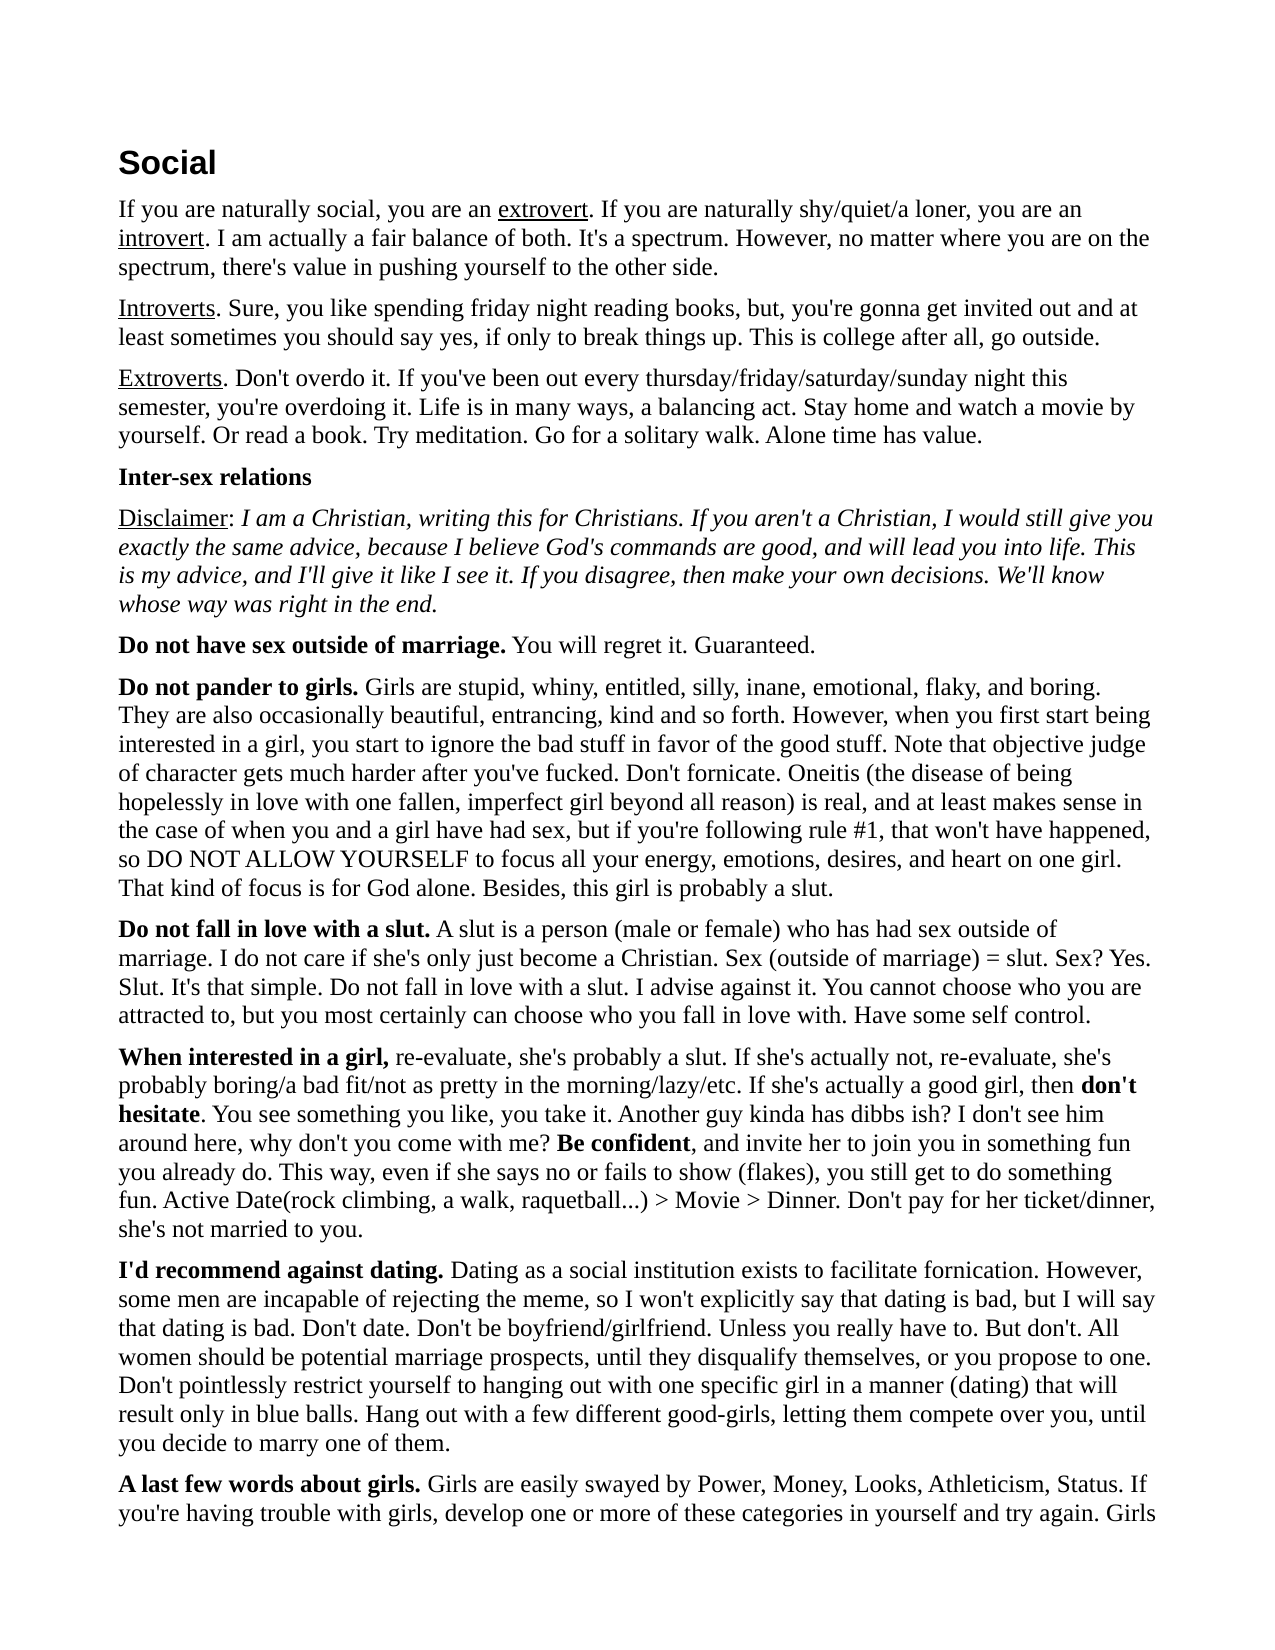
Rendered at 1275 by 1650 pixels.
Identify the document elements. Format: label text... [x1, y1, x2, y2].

text Extroverts. Don't overdo it. If you've been out every thursday/friday/saturday/sunday night this semester, you're overdoing it. Life is in many ways, a balancing act. Stay home and watch a movie by yourself. Or read a book. Try meditation. Go for a solitary walk. Alone time has value. [118, 363, 1157, 449]
text Do not fall in love with a slut. A slut is a person (male or female) who has had sex outside of marriage. I do not care if she's only just become a Christian. Sex (outside of marriage) = slut. Sex? Yes. Slut. It's that simple. Do not fall in love with a slut. I advise against it. You cannot choose who you are attracted to, but you most certainly can choose who you fall in love with. Have some self control. [118, 914, 1157, 1029]
text Inter-sex relations [118, 462, 1157, 491]
text A last few words about girls. Girls are easily swayed by Power, Money, Looks, Athleticism, Status. If you're having trouble with girls, develop one or more of these categories in yourself and try again. Girls [118, 1469, 1157, 1527]
text If you are naturally social, you are an extrovert. If you are naturally shy/quiet/a loner, you are an introvert. I am actually a fair balance of both. It's a spectrum. However, no matter where you are on the spectrum, there's value in pushing yourself to the other side. [118, 194, 1157, 281]
text Disclaimer: I am a Christian, writing this for Christians. If you aren't a Christian, I would still give you exactly the same advice, because I believe God's commands are good, and will lead you into life. This is my advice, and I'll give it like I see it. If you disagree, then make your own decisions. We'll know whose way was right in the end. [118, 503, 1157, 618]
subtitle Social [118, 143, 1157, 182]
text Introverts. Sure, you like spending friday night reading books, but, you're gonna get invited out and at least sometimes you should say yes, if only to break things up. This is college after all, go outside. [118, 293, 1157, 351]
text Do not pander to girls. Girls are stupid, whiny, entitled, silly, inane, emotional, flaky, and boring. They are also occasionally beautiful, entrancing, kind and so forth. However, when you first start being interested in a girl, you start to ignore the bad stuff in favor of the good stuff. Note that objective judge of character gets much harder after you've fucked. Don't fornicate. Oneitis (the disease of being hopelessly in love with one fallen, imperfect girl beyond all reason) is real, and at least makes sense in the case of when you and a girl have had sex, but if you're following rule #1, that won't have happened, so DO NOT ALLOW YOURSELF to focus all your energy, emotions, desires, and heart on one girl. That kind of focus is for God alone. Besides, this girl is probably a slut. [118, 672, 1157, 902]
text I'd recommend against dating. Dating as a social institution exists to facilitate fornication. However, some men are incapable of rejecting the meme, so I won't explicitly say that dating is bad, but I will say that dating is bad. Don't date. Don't be boyfriend/girlfriend. Unless you really have to. But don't. All women should be potential marriage prospects, until they disqualify themselves, or you propose to one. Don't pointlessly restrict yourself to hanging out with one specific girl in a manner (dating) that will result only in blue balls. Hang out with a few different good-girls, letting them compete over you, until you decide to marry one of them. [118, 1256, 1157, 1457]
text Do not have sex outside of marriage. You will regret it. Guaranteed. [118, 631, 1157, 659]
text When interested in a girl, re-evaluate, she's probably a slut. If she's actually not, re-evaluate, she's probably boring/a bad fit/not as pretty in the morning/lazy/etc. If she's actually a good girl, then don't hesitate. You see something you like, you take it. Another guy kinda has dibbs ish? I don't see him around here, why don't you come with me? Be confident, and invite her to join you in something fun you already do. This way, even if she says no or fails to show (flakes), you still get to do something fun. Active Date(rock climbing, a walk, raquetball...) > Movie > Dinner. Don't pay for her ticket/dinner, she's not married to you. [118, 1042, 1157, 1243]
